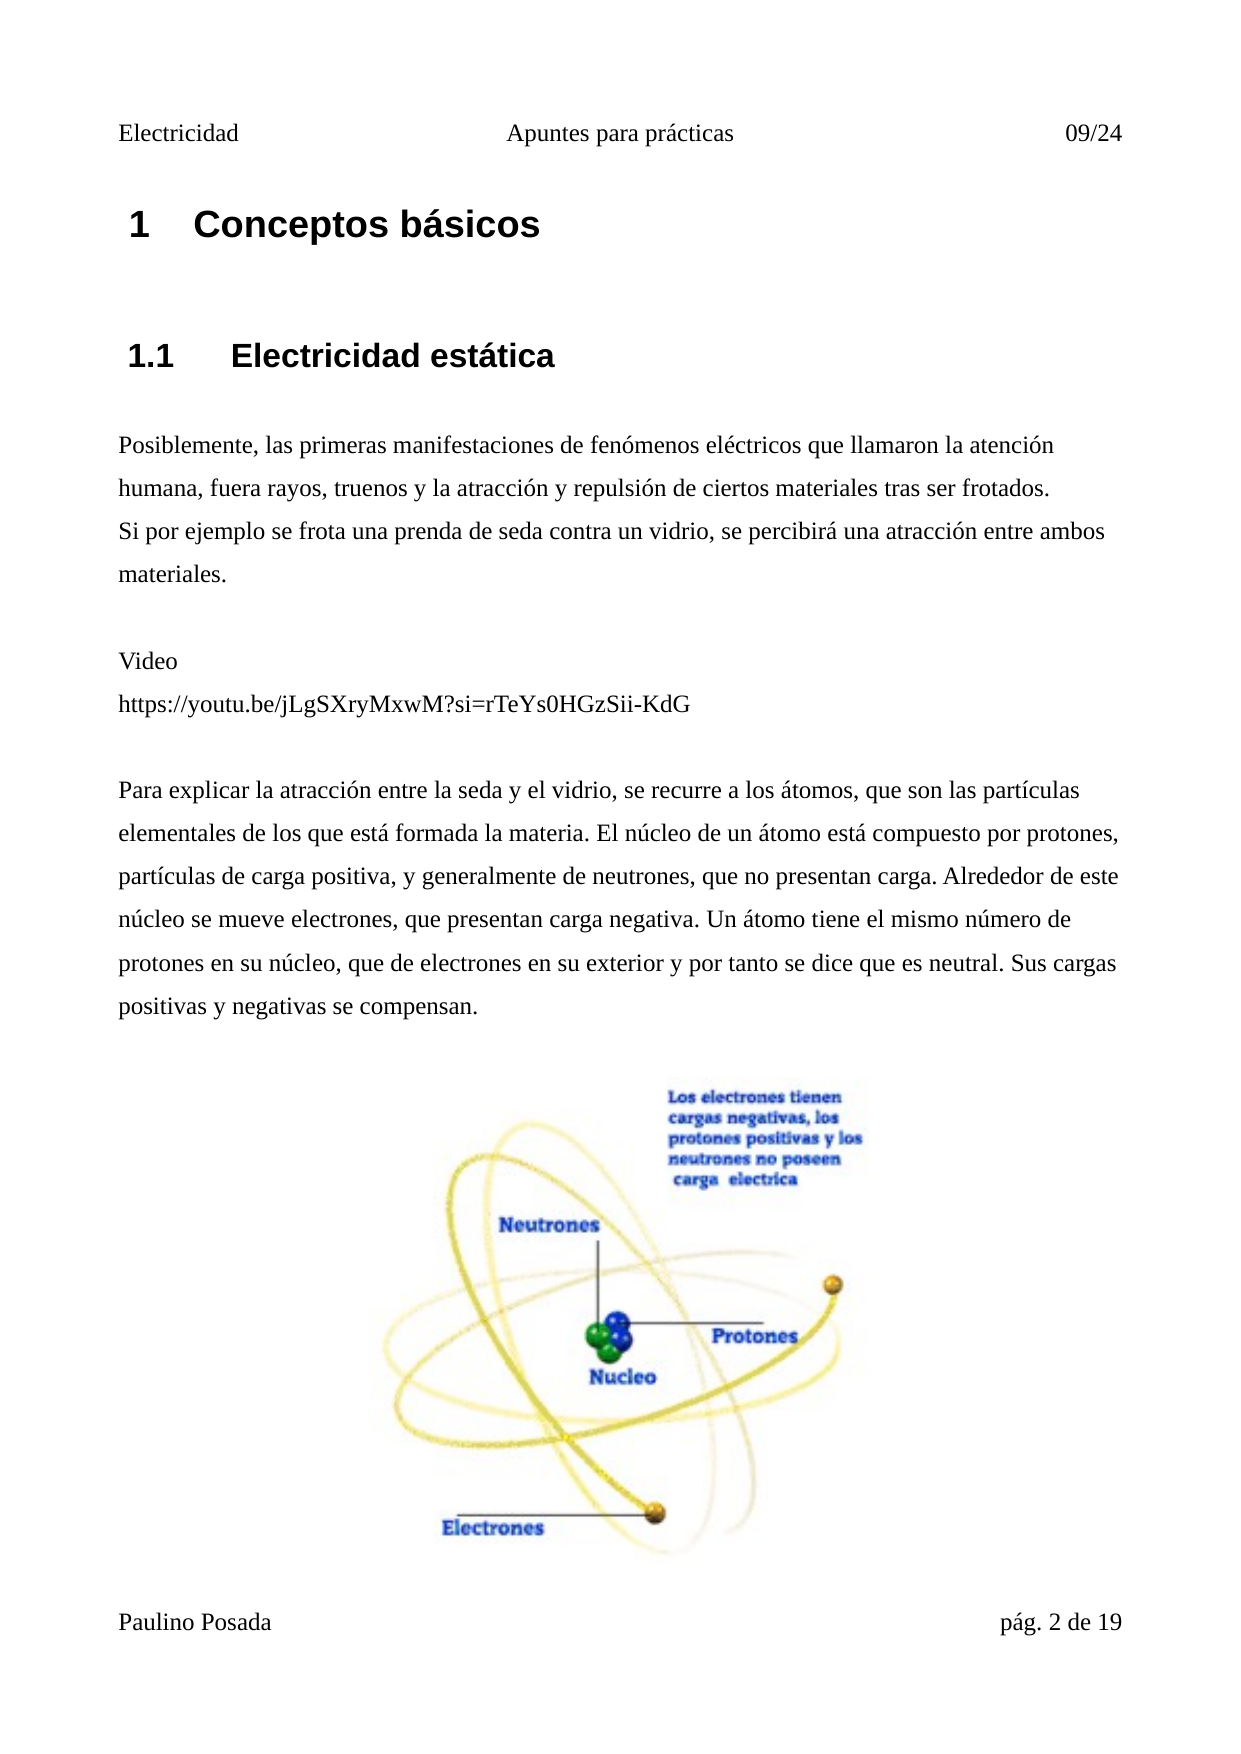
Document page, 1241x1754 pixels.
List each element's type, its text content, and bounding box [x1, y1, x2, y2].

text Video [118, 646, 1122, 674]
subtitle Conceptos básicos [118, 201, 1122, 245]
text https://youtu.be/jLgSXryMxwM?si=rTeYs0HGzSii-KdG [118, 689, 1122, 718]
text Para explicar la atracción entre la seda y el vidrio, se recurre a los átomos, que son las partículas elementales de los que está formada la materia. El núcleo de un átomo está compuesto por protones, partículas de carga positiva, y generalmente de neutrones, que no presentan carga. Alrededor de este núcleo se mueve electrones, que presentan carga negativa. Un átomo tiene el mismo número de protones en su núcleo, que de electrones en su exterior y por tanto se dice que es neutral. Sus cargas positivas y negativas se compensan. [118, 775, 1122, 1019]
text Posiblemente, las primeras manifestaciones de fenómenos eléctricos que llamaron la atención humana, fuera rayos, truenos y la atracción y repulsión de ciertos materiales tras ser frotados. [118, 430, 1122, 502]
text Si por ejemplo se frota una prenda de seda contra un vidrio, se percibirá una atracción entre ambos materiales. [118, 516, 1122, 588]
picture [368, 1077, 873, 1565]
subtitle Electricidad estática [118, 336, 1122, 374]
